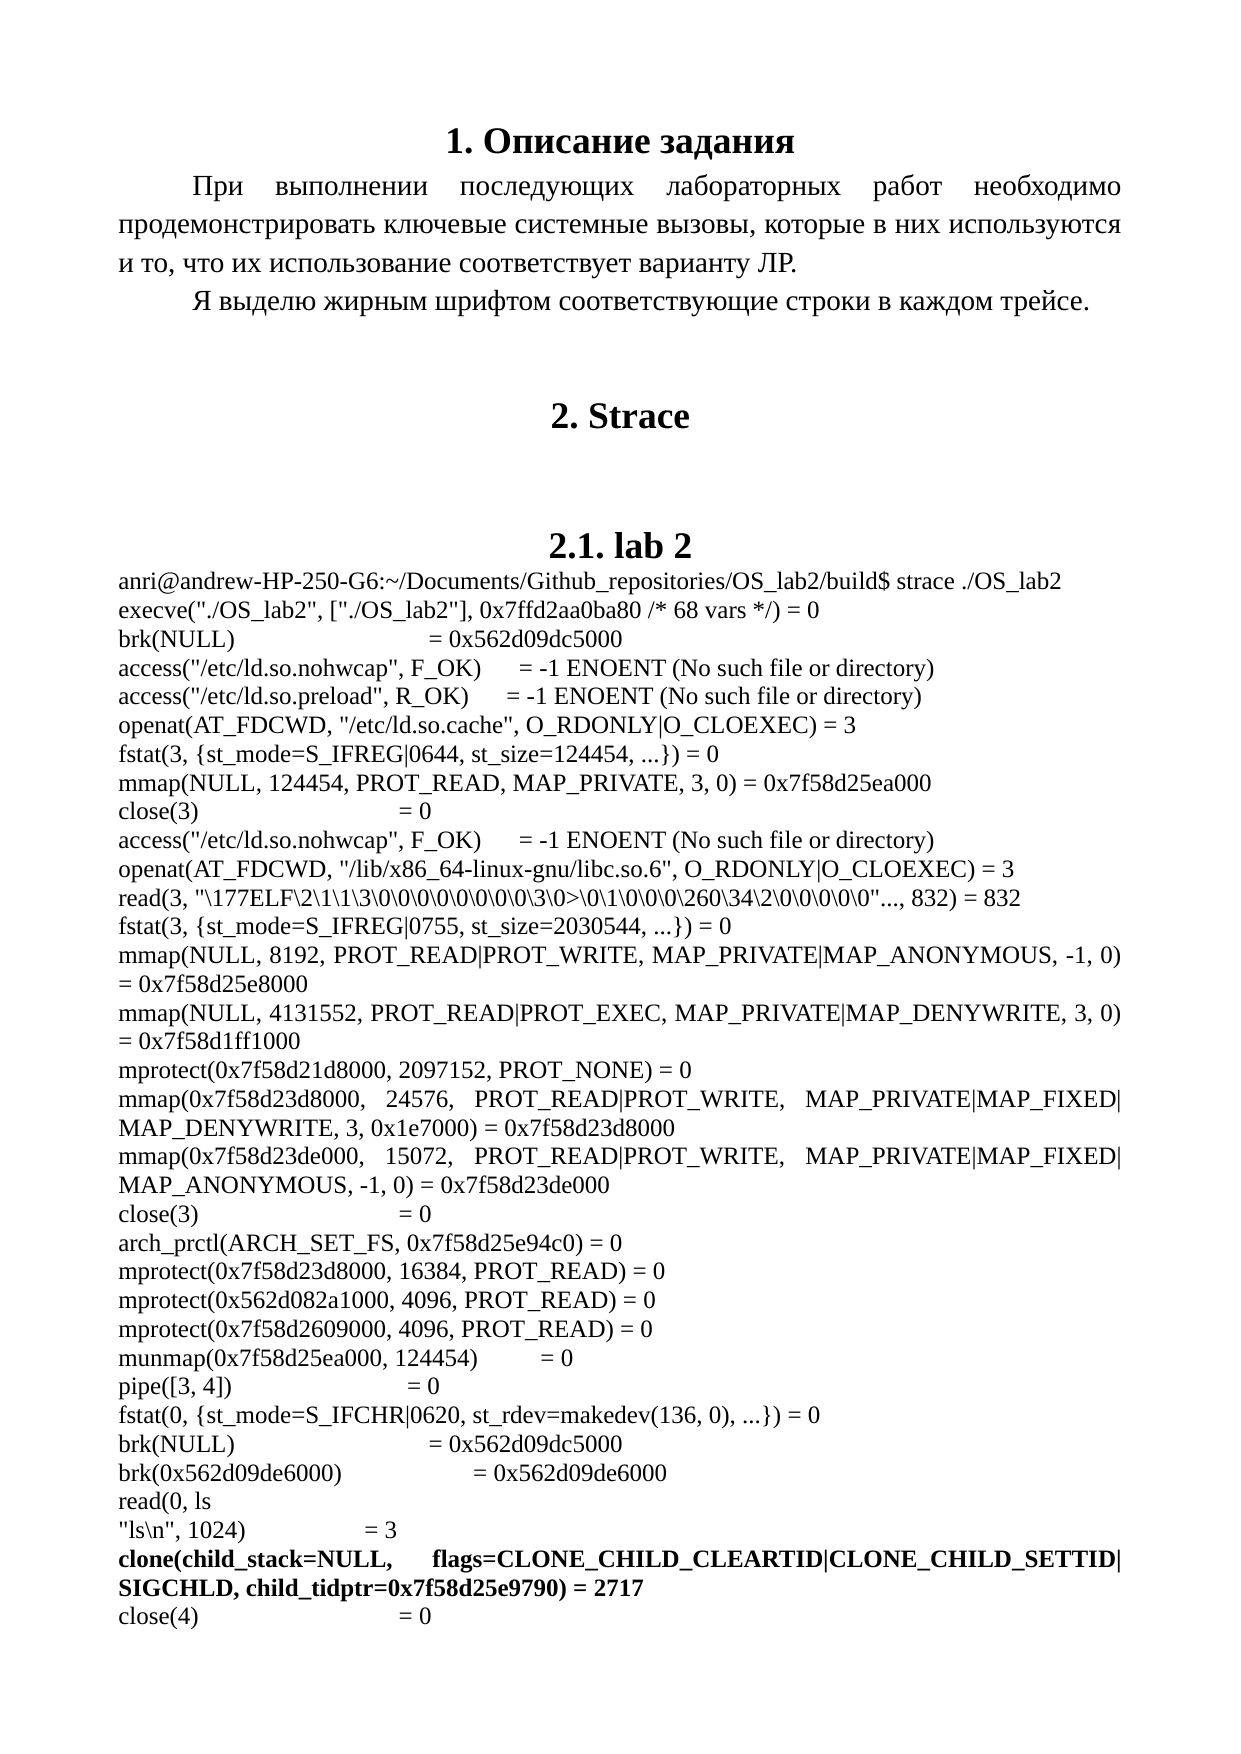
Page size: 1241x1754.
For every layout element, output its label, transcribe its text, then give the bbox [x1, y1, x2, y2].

text anri@andrew-HP-250-G6:~/Documents/Github_repositories/OS_lab2/build$ strace ./OS_lab2 [118, 566, 1122, 595]
text openat(AT_FDCWD, "/etc/ld.so.cache", O_RDONLY|O_CLOEXEC) = 3 [118, 710, 1122, 739]
text mmap(NULL, 4131552, PROT_READ|PROT_EXEC, MAP_PRIVATE|MAP_DENYWRITE, 3, 0) = 0x7f58d1ff1000 [118, 998, 1122, 1055]
text brk(NULL) = 0x562d09dc5000 [118, 1429, 1122, 1458]
text mprotect(0x7f58d23d8000, 16384, PROT_READ) = 0 [118, 1256, 1122, 1285]
text mprotect(0x7f58d2609000, 4096, PROT_READ) = 0 [118, 1314, 1122, 1343]
text access("/etc/ld.so.nohwcap", F_OK) = -1 ENOENT (No such file or directory) [118, 653, 1122, 681]
text 1. Описание задания [118, 118, 1122, 161]
text mmap(0x7f58d23d8000, 24576, PROT_READ|PROT_WRITE, MAP_PRIVATE|MAP_FIXED|MAP_DENYWRITE, 3, 0x1e7000) = 0x7f58d23d8000 [118, 1084, 1122, 1141]
text mprotect(0x562d082a1000, 4096, PROT_READ) = 0 [118, 1285, 1122, 1314]
text fstat(3, {st_mode=S_IFREG|0644, st_size=124454, ...}) = 0 [118, 739, 1122, 768]
text 2. Strace [118, 394, 1122, 437]
text При выполнении последующих лабораторных работ необходимо продемонстрировать ключевые системные вызовы, которые в них используются и то, что их использование соответствует варианту ЛР. [118, 168, 1122, 278]
text mmap(0x7f58d23de000, 15072, PROT_READ|PROT_WRITE, MAP_PRIVATE|MAP_FIXED|MAP_ANONYMOUS, -1, 0) = 0x7f58d23de000 [118, 1141, 1122, 1199]
text read(0, ls [118, 1486, 1122, 1515]
text fstat(3, {st_mode=S_IFREG|0755, st_size=2030544, ...}) = 0 [118, 911, 1122, 940]
text brk(NULL) = 0x562d09dc5000 [118, 624, 1122, 653]
text "ls\n", 1024) = 3 [118, 1515, 1122, 1544]
text openat(AT_FDCWD, "/lib/x86_64-linux-gnu/libc.so.6", O_RDONLY|O_CLOEXEC) = 3 [118, 854, 1122, 883]
text mmap(NULL, 124454, PROT_READ, MAP_PRIVATE, 3, 0) = 0x7f58d25ea000 [118, 768, 1122, 796]
text arch_prctl(ARCH_SET_FS, 0x7f58d25e94c0) = 0 [118, 1228, 1122, 1256]
text mmap(NULL, 8192, PROT_READ|PROT_WRITE, MAP_PRIVATE|MAP_ANONYMOUS, -1, 0) = 0x7f58d25e8000 [118, 940, 1122, 998]
text access("/etc/ld.so.preload", R_OK) = -1 ENOENT (No such file or directory) [118, 681, 1122, 710]
text close(4) = 0 [118, 1601, 1122, 1630]
text execve("./OS_lab2", ["./OS_lab2"], 0x7ffd2aa0ba80 /* 68 vars */) = 0 [118, 595, 1122, 624]
text munmap(0x7f58d25ea000, 124454) = 0 [118, 1343, 1122, 1371]
text read(3, "\177ELF\2\1\1\3\0\0\0\0\0\0\0\0\3\0>\0\1\0\0\0\260\34\2\0\0\0\0\0"..., 832) = 832 [118, 883, 1122, 911]
text close(3) = 0 [118, 796, 1122, 825]
text Я выделю жирным шрифтом соответствующие строки в каждом трейсе. [118, 283, 1122, 317]
text close(3) = 0 [118, 1199, 1122, 1228]
text brk(0x562d09de6000) = 0x562d09de6000 [118, 1458, 1122, 1486]
text mprotect(0x7f58d21d8000, 2097152, PROT_NONE) = 0 [118, 1055, 1122, 1084]
text access("/etc/ld.so.nohwcap", F_OK) = -1 ENOENT (No such file or directory) [118, 825, 1122, 854]
text clone(child_stack=NULL, flags=CLONE_CHILD_CLEARTID|CLONE_CHILD_SETTID|SIGCHLD, child_tidptr=0x7f58d25e9790) = 2717 [118, 1544, 1122, 1601]
text 2.1. lab 2 [118, 523, 1122, 566]
text pipe([3, 4]) = 0 [118, 1371, 1122, 1400]
text fstat(0, {st_mode=S_IFCHR|0620, st_rdev=makedev(136, 0), ...}) = 0 [118, 1400, 1122, 1429]
